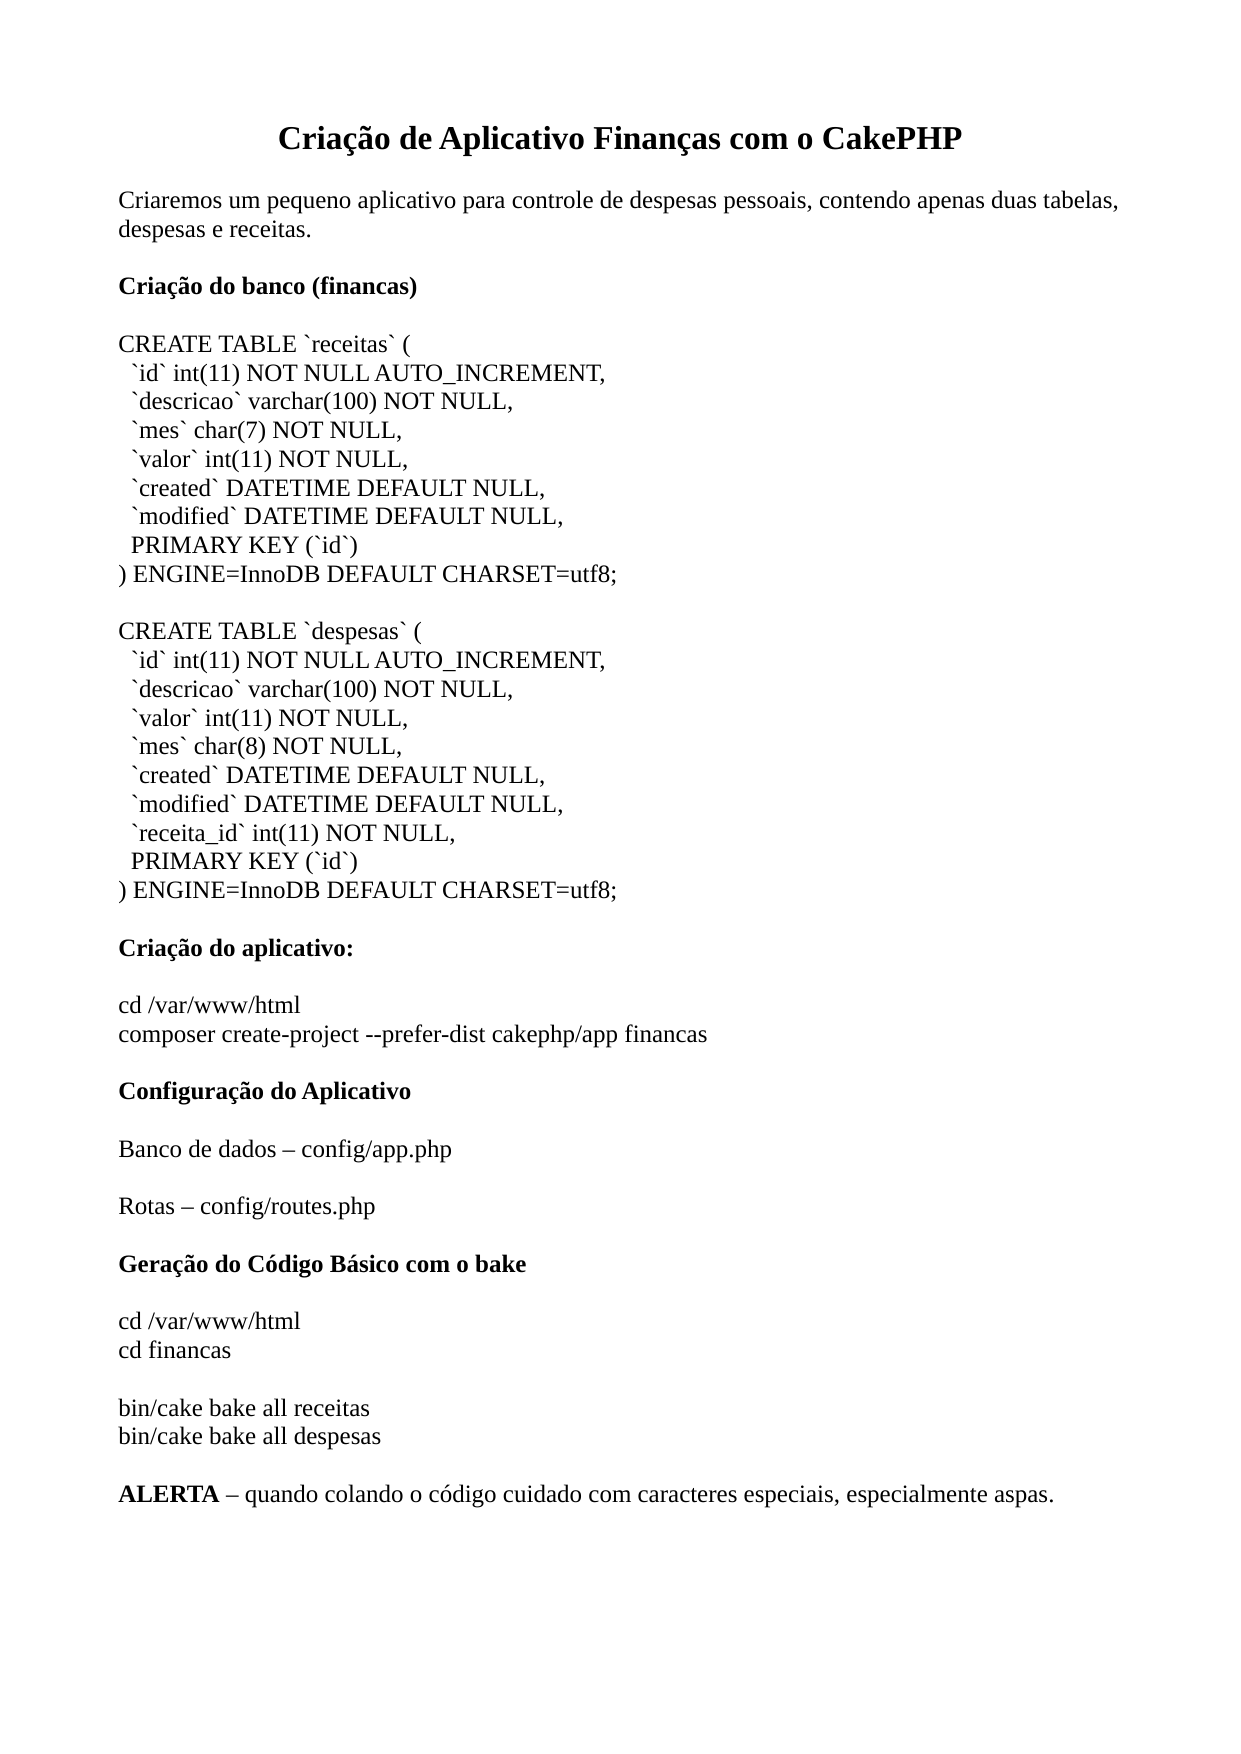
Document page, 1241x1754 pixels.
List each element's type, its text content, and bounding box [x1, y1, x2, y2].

text Banco de dados – config/app.php [118, 1134, 1122, 1163]
text PRIMARY KEY (`id`) [118, 530, 1122, 559]
text bin/cake bake all receitas [118, 1393, 1122, 1421]
text cd /var/www/html [118, 1306, 1122, 1335]
text Criação do banco (financas) [118, 271, 1122, 300]
text Criação de Aplicativo Finanças com o CakePHP [118, 118, 1122, 156]
text Geração do Código Básico com o bake [118, 1249, 1122, 1278]
text Criação do aplicativo: [118, 933, 1122, 961]
text `receita_id` int(11) NOT NULL, [118, 818, 1122, 846]
text `valor` int(11) NOT NULL, [118, 703, 1122, 731]
text `modified` DATETIME DEFAULT NULL, [118, 789, 1122, 818]
text ALERTA – quando colando o código cuidado com caracteres especiais, especialmente aspas. [118, 1479, 1122, 1508]
text `valor` int(11) NOT NULL, [118, 444, 1122, 473]
text `mes` char(7) NOT NULL, [118, 415, 1122, 444]
text composer create-project --prefer-dist cakephp/app financas [118, 1019, 1122, 1048]
text Configuração do Aplicativo [118, 1076, 1122, 1105]
text `mes` char(8) NOT NULL, [118, 731, 1122, 760]
text `descricao` varchar(100) NOT NULL, [118, 674, 1122, 703]
text ) ENGINE=InnoDB DEFAULT CHARSET=utf8; [118, 875, 1122, 904]
text CREATE TABLE `receitas` ( [118, 329, 1122, 358]
text Rotas – config/routes.php [118, 1191, 1122, 1220]
text `id` int(11) NOT NULL AUTO_INCREMENT, [118, 645, 1122, 674]
text `modified` DATETIME DEFAULT NULL, [118, 501, 1122, 530]
text bin/cake bake all despesas [118, 1421, 1122, 1450]
text `descricao` varchar(100) NOT NULL, [118, 386, 1122, 415]
text `created` DATETIME DEFAULT NULL, [118, 760, 1122, 789]
text CREATE TABLE `despesas` ( [118, 616, 1122, 645]
text Criaremos um pequeno aplicativo para controle de despesas pessoais, contendo apenas duas tabelas, despesas e receitas. [118, 185, 1122, 243]
text `created` DATETIME DEFAULT NULL, [118, 473, 1122, 501]
text cd /var/www/html [118, 990, 1122, 1019]
text cd financas [118, 1335, 1122, 1364]
text `id` int(11) NOT NULL AUTO_INCREMENT, [118, 358, 1122, 386]
text PRIMARY KEY (`id`) [118, 846, 1122, 875]
text ) ENGINE=InnoDB DEFAULT CHARSET=utf8; [118, 559, 1122, 588]
